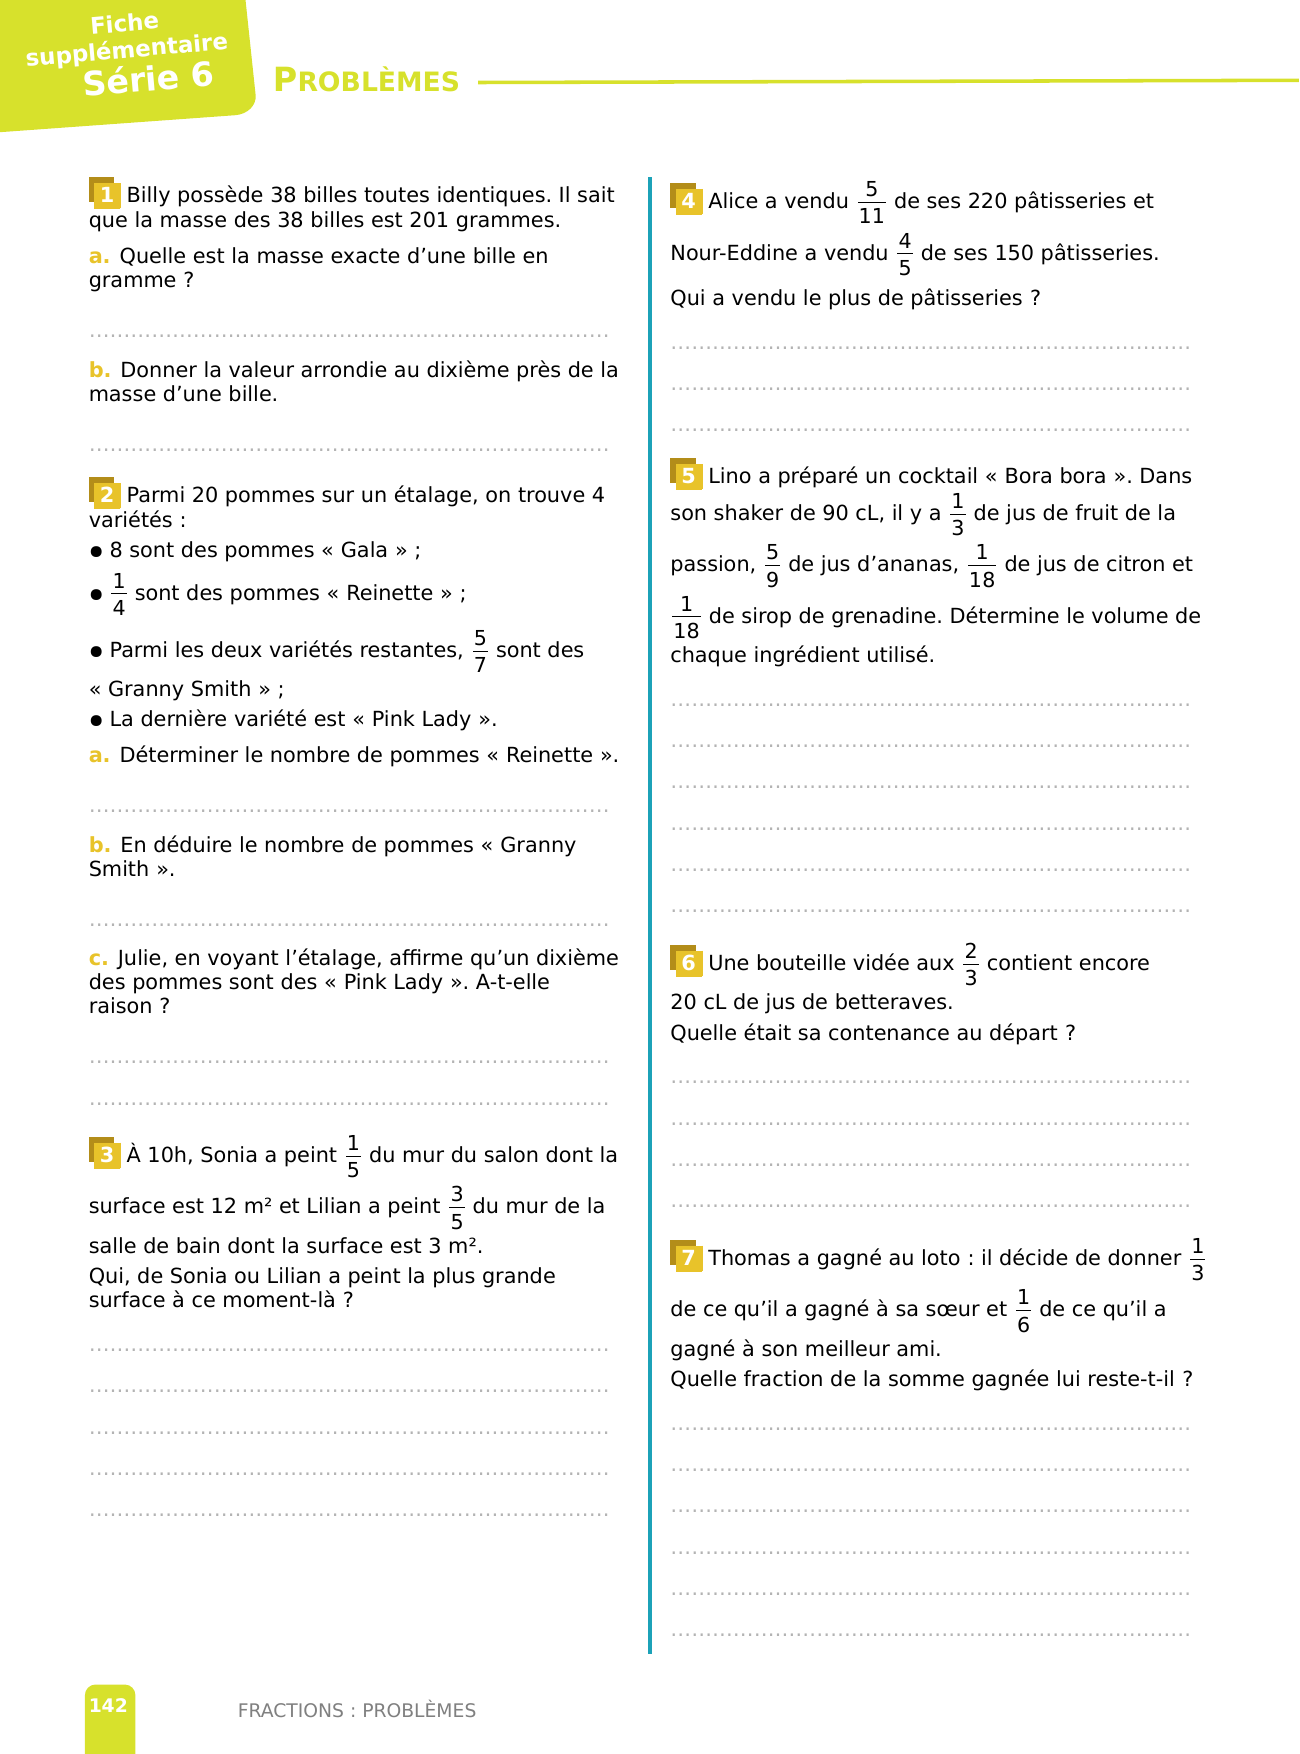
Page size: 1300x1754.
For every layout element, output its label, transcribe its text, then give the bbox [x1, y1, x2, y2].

text ………………………………………………………………… [670, 838, 1211, 880]
list Donner la valeur arrondie au dixième près de la masse d’une bille. [88, 358, 629, 406]
text ………………………………………………………………… [88, 893, 629, 934]
text ………………………………………………………………… [670, 1521, 1211, 1562]
text ………………………………………………………………… [670, 1562, 1211, 1604]
subtitle Qui, de Sonia ou Lilian a peint la plus grande surface à ce moment-là ? [88, 1264, 623, 1312]
text ………………………………………………………………… [670, 1480, 1211, 1521]
subtitle Parmi les deux variétés restantes, sont des « Granny Smith » ; [88, 626, 623, 701]
text ………………………………………………………………… [88, 304, 629, 346]
subtitle 8 sont des pommes « Gala » ; [88, 538, 623, 563]
subtitle Lino a préparé un cocktail « Bora bora ». Dans son shaker de 90 cL, il y a de jus de fruit de la passion, de jus d’ananas, de jus de citron et de sirop de grenadine. Détermine le volume de chaque ingrédient utilisé. [670, 458, 1211, 667]
text ………………………………………………………………… [670, 399, 1211, 440]
subtitle Qui a vendu le plus de pâtisseries ? [670, 286, 1205, 310]
text ………………………………………………………………… [670, 1051, 1211, 1092]
text ………………………………………………………………… [670, 1092, 1211, 1133]
text ………………………………………………………………… [670, 714, 1211, 756]
subtitle sont des pommes « Reinette » ; [88, 568, 623, 620]
subtitle Thomas a gagné au loto : il décide de donner de ce qu’il a gagné à sa sœur et de ce qu’il a gagné à son meilleur ami. [670, 1234, 1211, 1361]
text ………………………………………………………………… [670, 1438, 1211, 1480]
text ………………………………………………………………… [88, 1072, 629, 1113]
text ………………………………………………………………… [88, 1401, 629, 1442]
text ………………………………………………………………… [670, 357, 1211, 399]
text ………………………………………………………………… [670, 756, 1211, 797]
text ………………………………………………………………… [670, 880, 1211, 921]
text ………………………………………………………………… [670, 673, 1211, 714]
subtitle Alice a vendu de ses 220 pâtisseries et Nour-Eddine a vendu de ses 150 pâtisseries. [670, 177, 1211, 280]
list En déduire le nombre de pommes « Granny Smith ». [88, 833, 629, 881]
text ………………………………………………………………… [88, 1484, 629, 1525]
subtitle La dernière variété est « Pink Lady ». [88, 707, 623, 732]
text ………………………………………………………………… [670, 316, 1211, 357]
subtitle Une bouteille vidée aux contient encore 20 cL de jus de betteraves. [670, 939, 1211, 1014]
text ………………………………………………………………… [88, 1031, 629, 1072]
subtitle Billy possède 38 billes toutes identiques. Il sait que la masse des 38 billes est 201 grammes. [88, 177, 629, 232]
subtitle Parmi 20 pommes sur un étalage, on trouve 4 variétés : [88, 477, 629, 532]
text ………………………………………………………………… [88, 779, 629, 821]
text ………………………………………………………………… [88, 1442, 629, 1484]
text ………………………………………………………………… [670, 1175, 1211, 1216]
text ………………………………………………………………… [670, 1604, 1211, 1645]
list Quelle est la masse exacte d’une bille en gramme ? [88, 244, 629, 293]
text ………………………………………………………………… [88, 418, 629, 459]
text ………………………………………………………………… [670, 797, 1211, 838]
text ………………………………………………………………… [670, 1397, 1211, 1438]
text ………………………………………………………………… [88, 1360, 629, 1401]
subtitle Quelle était sa contenance au départ ? [670, 1021, 1205, 1045]
text ………………………………………………………………… [88, 1318, 629, 1360]
subtitle À 10h, Sonia a peint du mur du salon dont la surface est 12 m² et Lilian a peint du mur de la salle de bain dont la surface est 3 m². [88, 1131, 629, 1258]
list Julie, en voyant l’étalage, affirme qu’un dixième des pommes sont des « Pink Lady ». A-t-elle raison ? [88, 946, 629, 1019]
subtitle Quelle fraction de la somme gagnée lui reste-t-il ? [670, 1367, 1205, 1391]
list Déterminer le nombre de pommes « Reinette ». [88, 743, 629, 768]
text ………………………………………………………………… [670, 1133, 1211, 1175]
